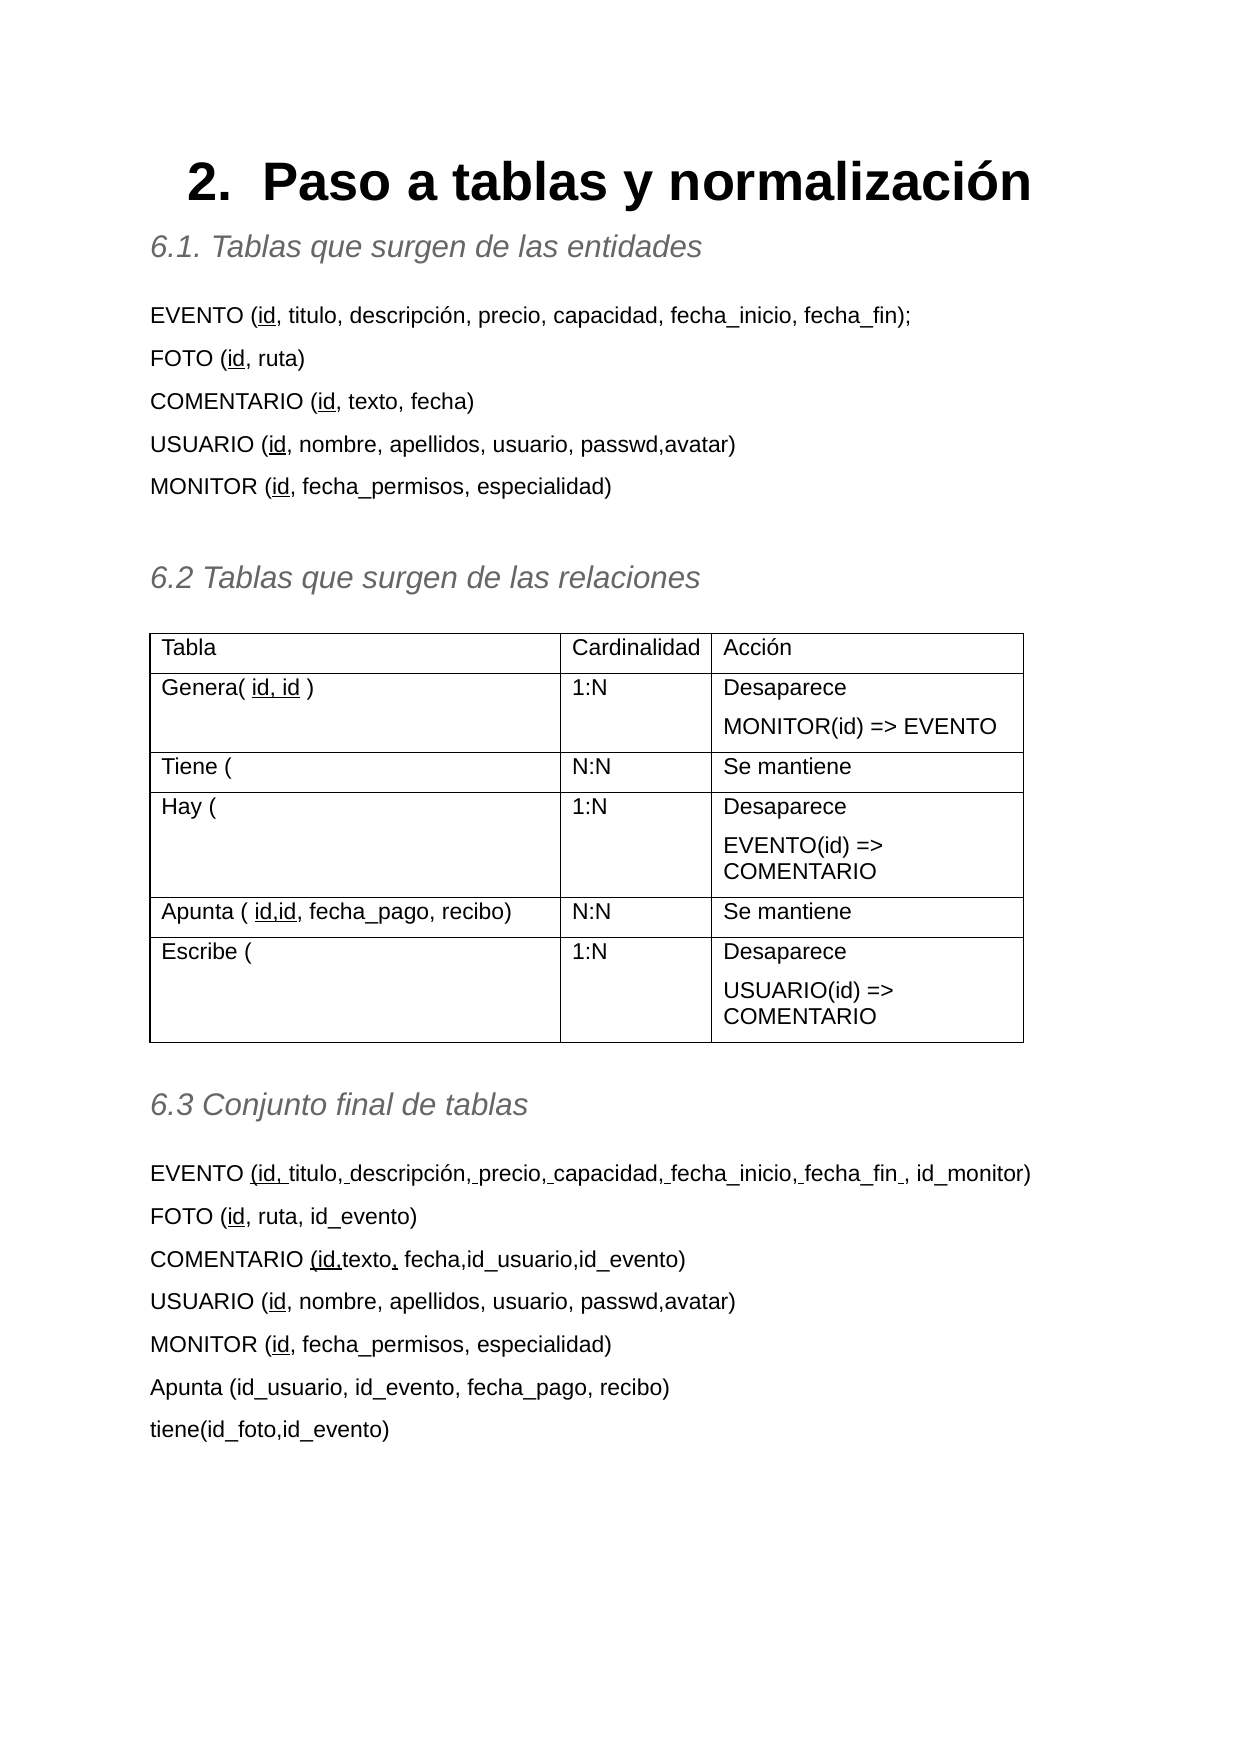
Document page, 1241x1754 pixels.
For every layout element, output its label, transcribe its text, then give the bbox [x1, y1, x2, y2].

table_cell 1:N [561, 674, 711, 752]
text MONITOR (id, fecha_permisos, especialidad) [150, 1331, 1090, 1357]
text EVENTO (id, titulo, descripción, precio, capacidad, fecha_inicio, fecha_fin , id_monitor) [150, 1160, 1090, 1187]
text COMENTARIO (id, texto, fecha) [150, 388, 1090, 414]
text Apunta (id_usuario, id_evento, fecha_pago, recibo) [150, 1374, 1090, 1400]
table_cell Genera( id, id ) [151, 674, 560, 752]
text USUARIO (id, nombre, apellidos, usuario, passwd,avatar) [150, 1288, 1090, 1315]
table_cell N:N [561, 753, 711, 792]
table_cell Se mantiene [712, 753, 1023, 792]
table_cell Se mantiene [712, 898, 1023, 937]
table_cell Desaparece EVENTO(id) => COMENTARIO [712, 793, 1023, 897]
table_cell N:N [561, 898, 711, 937]
table_cell Hay ( [151, 793, 560, 897]
table_cell Desaparece USUARIO(id) => COMENTARIO [712, 938, 1023, 1042]
table_header Acción [712, 634, 1023, 673]
text FOTO (id, ruta, id_evento) [150, 1203, 1090, 1229]
table_cell 1:N [561, 938, 711, 1042]
table_header Cardinalidad [561, 634, 711, 673]
text EVENTO (id, titulo, descripción, precio, capacidad, fecha_inicio, fecha_fin); [150, 302, 1090, 329]
subtitle 6.2 Tablas que surgen de las relaciones [150, 559, 1090, 594]
table_cell Desaparece MONITOR(id) => EVENTO [712, 674, 1023, 752]
table_cell Apunta ( id,id, fecha_pago, recibo) [151, 898, 560, 937]
table_cell Escribe ( [151, 938, 560, 1042]
table_cell 1:N [561, 793, 711, 897]
text MONITOR (id, fecha_permisos, especialidad) [150, 473, 1090, 499]
subtitle 6.1. Tablas que surgen de las entidades [150, 228, 1090, 264]
title Paso a tablas y normalización [187, 150, 1090, 212]
table_header Tabla [151, 634, 560, 673]
text FOTO (id, ruta) [150, 345, 1090, 371]
text USUARIO (id, nombre, apellidos, usuario, passwd,avatar) [150, 431, 1090, 457]
text tiene(id_foto,id_evento) [150, 1416, 1090, 1443]
subtitle 6.3 Conjunto final de tablas [150, 1086, 1090, 1122]
text COMENTARIO (id,texto, fecha,id_usuario,id_evento) [150, 1246, 1090, 1272]
table_cell Tiene ( [151, 753, 560, 792]
